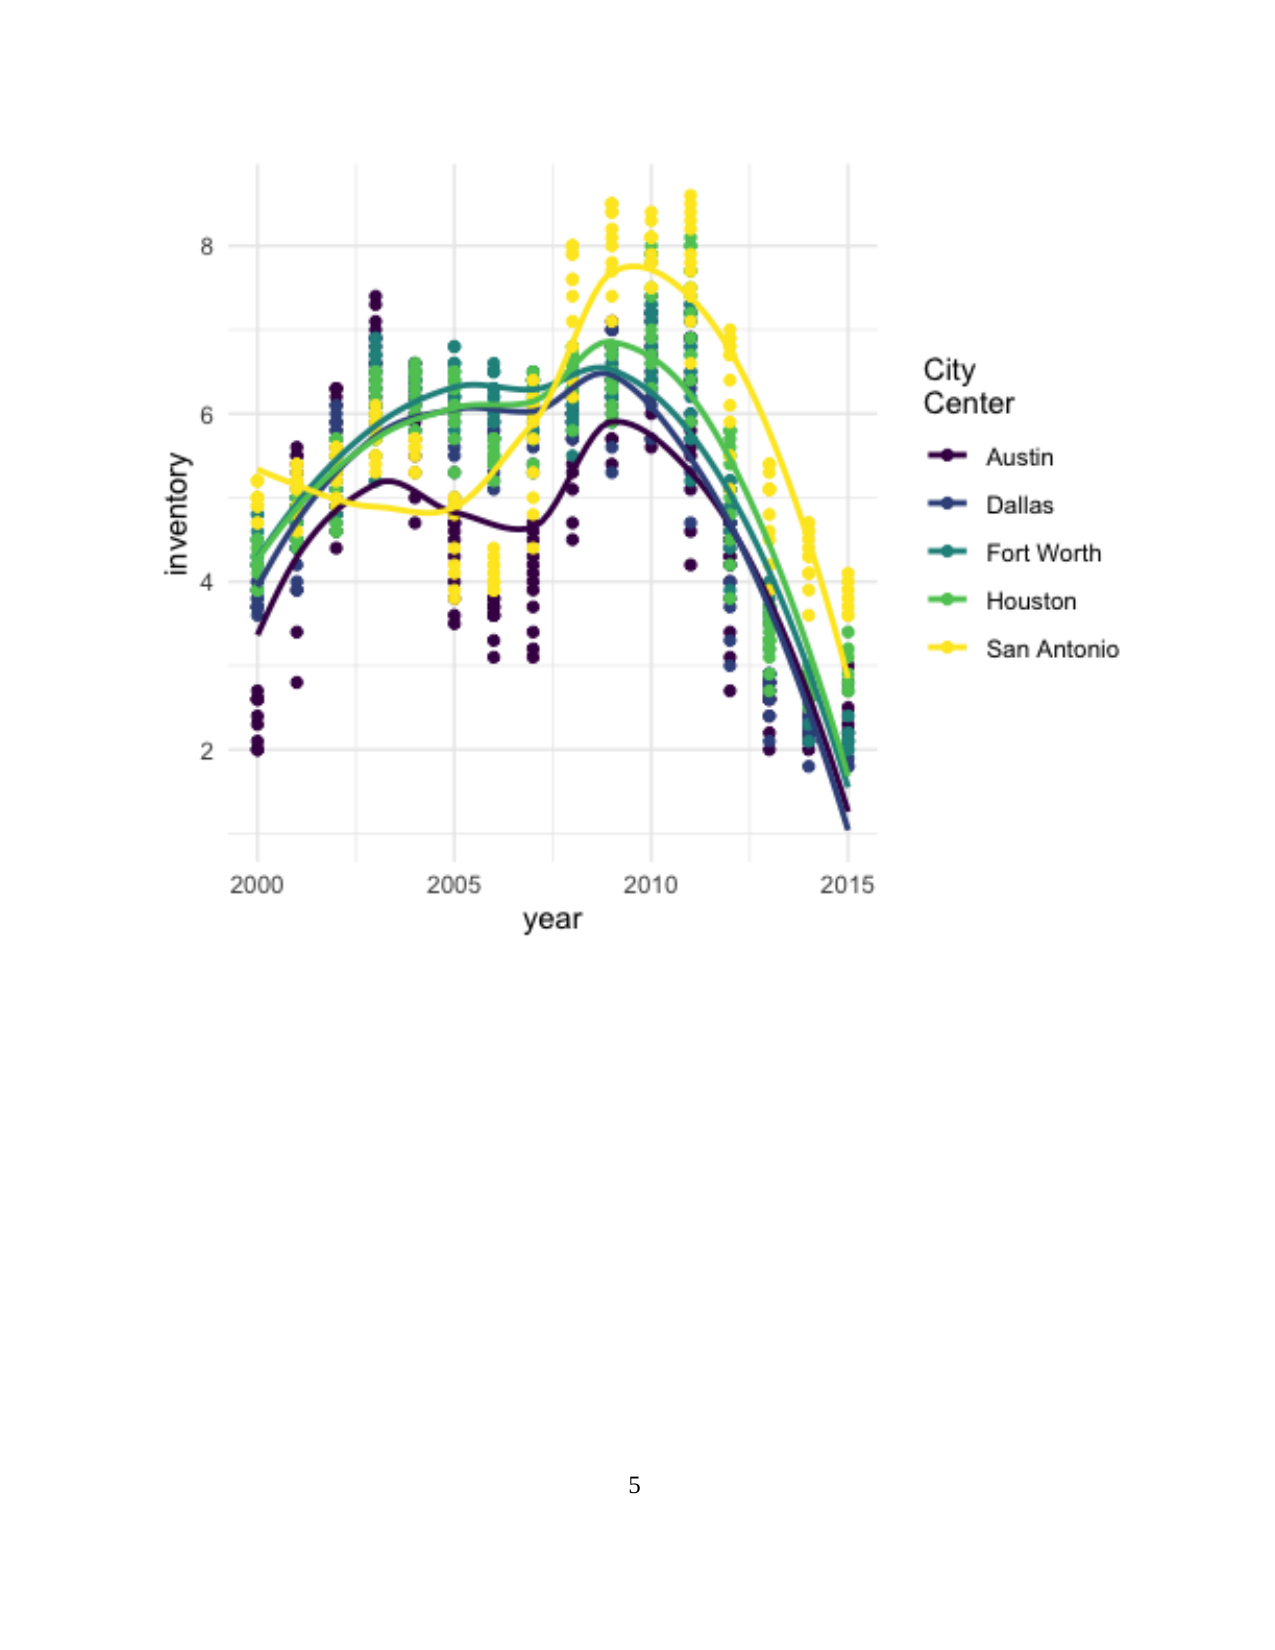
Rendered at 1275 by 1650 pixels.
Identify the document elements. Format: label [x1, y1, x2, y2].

picture [150, 150, 1150, 950]
